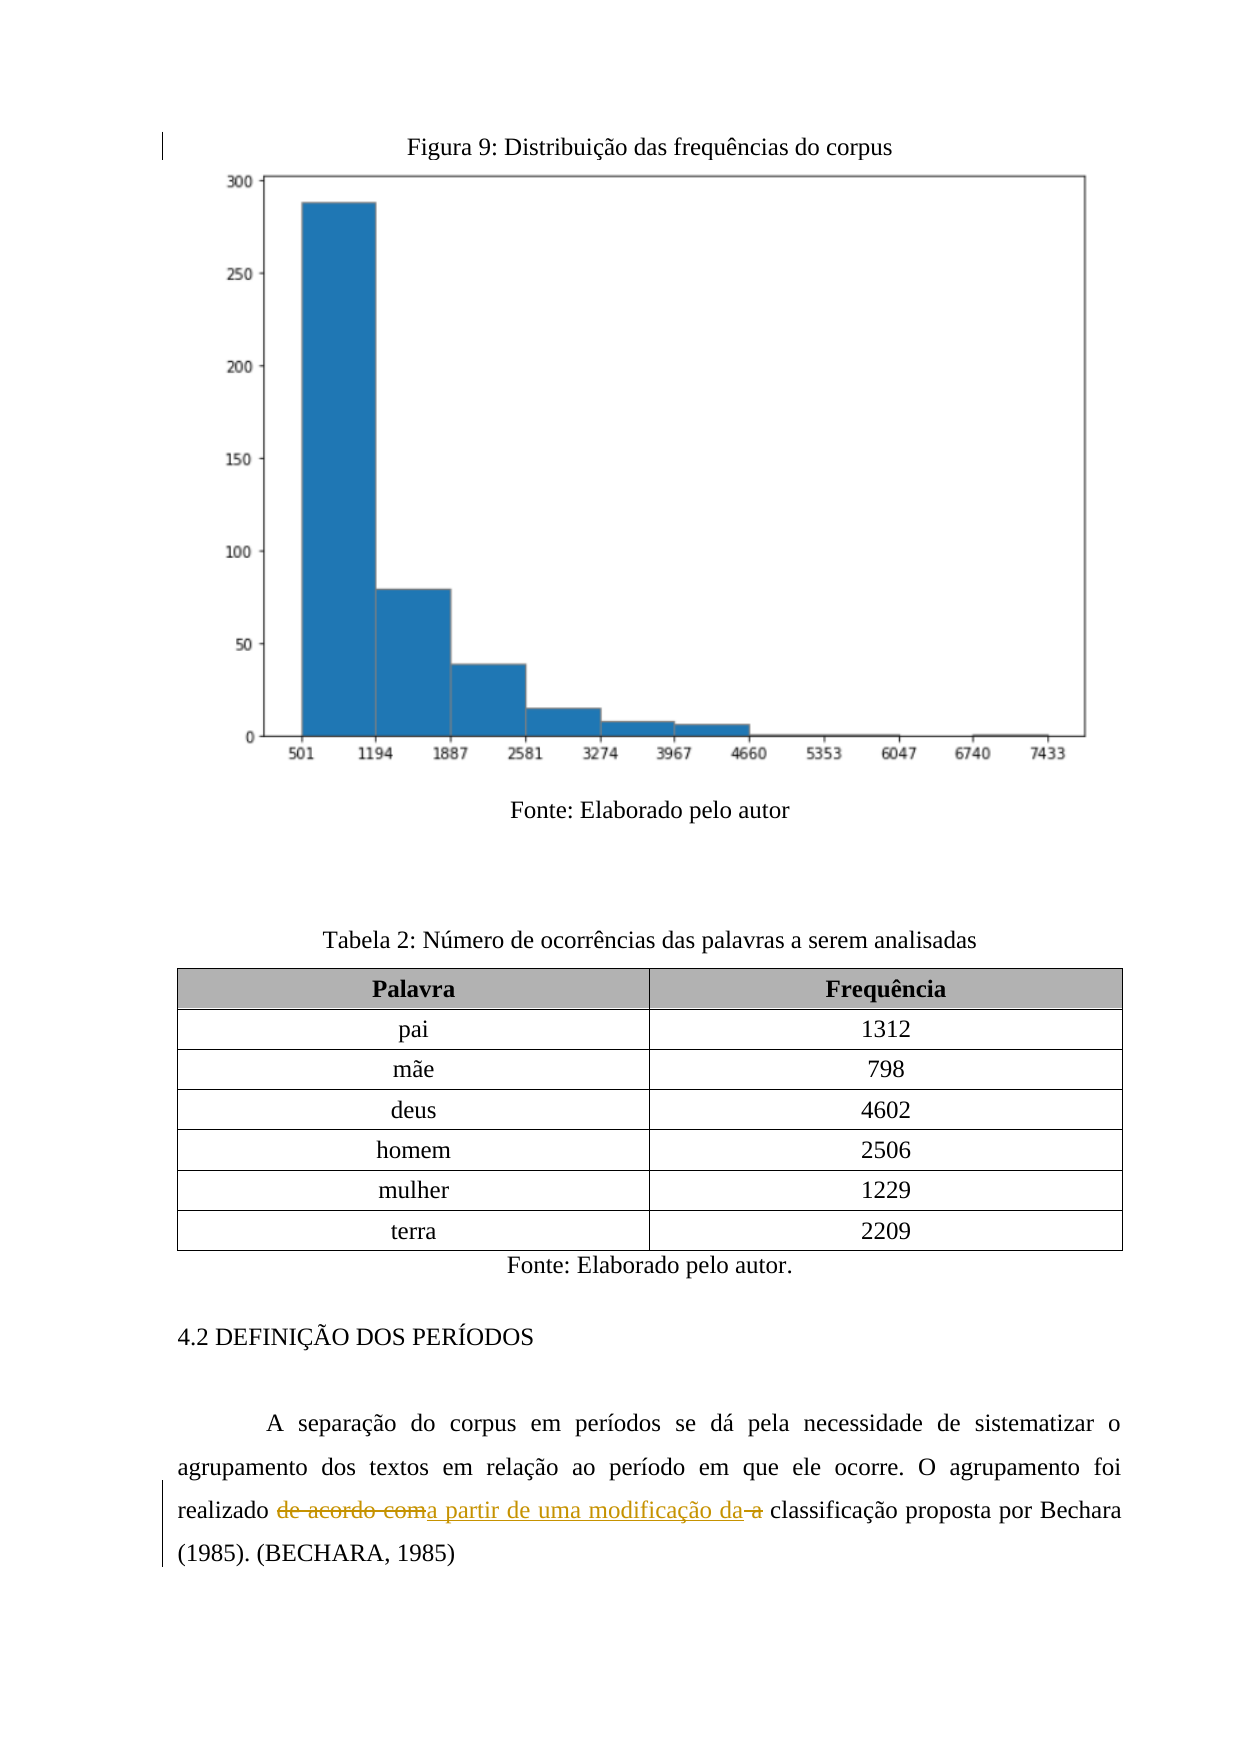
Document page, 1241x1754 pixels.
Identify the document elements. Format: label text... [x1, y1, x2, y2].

text Fonte: Elaborado pelo autor. [177, 1251, 1122, 1279]
text A separação do corpus em períodos se dá pela necessidade de sistematizar o agrupamento dos textos em relação ao período em que ele ocorre. O agrupamento foi realizado a partir de uma modificação da classificação proposta por Bechara (1985). (BECHARA, 1985) [177, 1408, 1122, 1567]
picture [177, 160, 1123, 767]
table_cell homem [178, 1130, 649, 1170]
table_cell mulher [178, 1171, 649, 1210]
table_cell 4602 [650, 1090, 1122, 1129]
text Tabela 2: Número de ocorrências das palavras a serem analisadas [177, 925, 1122, 954]
text Figura 9: Distribuição das frequências do corpus [177, 132, 1122, 160]
table_cell 1229 [650, 1171, 1122, 1210]
table_cell mãe [178, 1050, 649, 1089]
table_header Frequência [650, 969, 1122, 1008]
table_cell terra [178, 1211, 649, 1250]
table_cell 1312 [650, 1010, 1122, 1049]
table_cell deus [178, 1090, 649, 1129]
table_cell pai [178, 1010, 649, 1049]
table_header Palavra [178, 969, 649, 1008]
table_cell 798 [650, 1050, 1122, 1089]
table_cell 2209 [650, 1211, 1122, 1250]
subtitle 4.2 Definição dos períodos [177, 1322, 1122, 1351]
table_cell 2506 [650, 1130, 1122, 1170]
text Fonte: Elaborado pelo autor [177, 767, 1122, 824]
